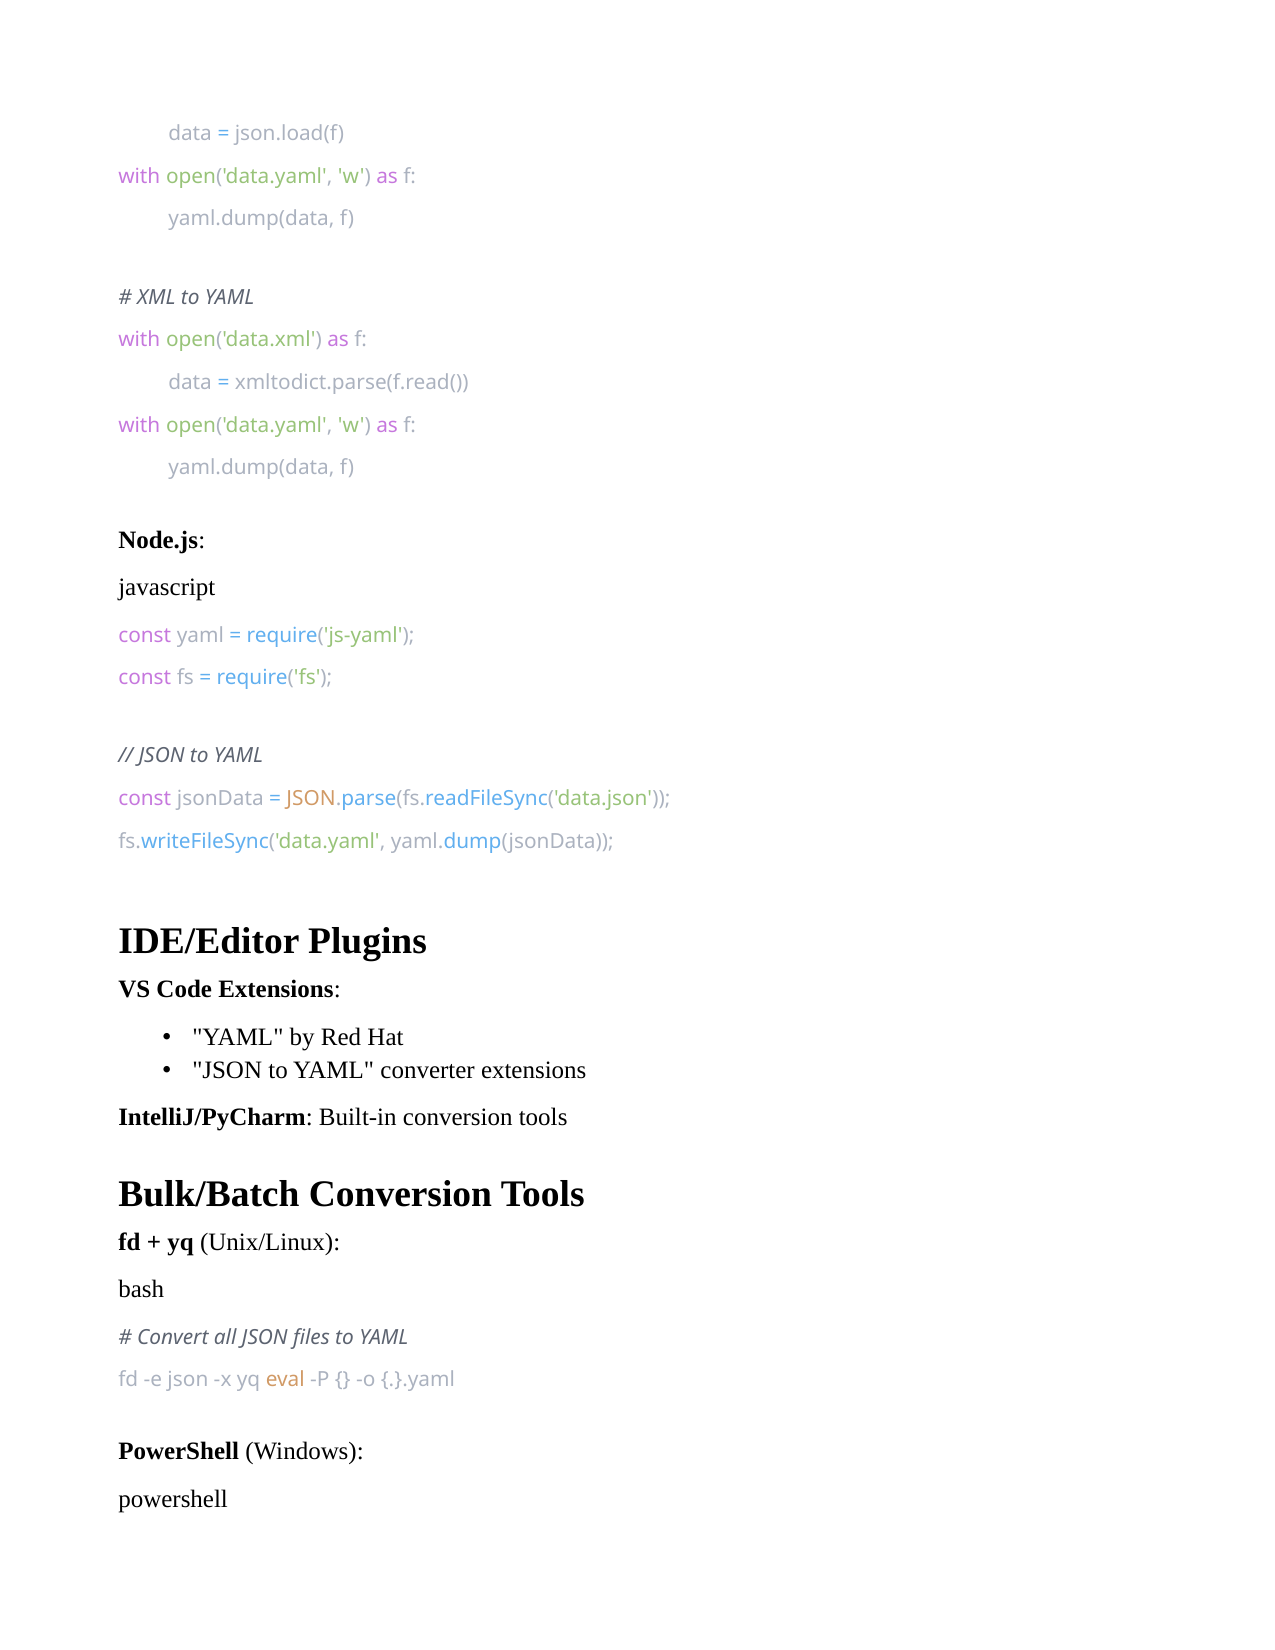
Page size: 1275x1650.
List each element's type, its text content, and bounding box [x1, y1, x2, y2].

text yaml.dump(data, f) [118, 452, 1157, 481]
text Node.js: [118, 525, 1157, 553]
list "JSON to YAML" converter extensions [162, 1055, 1157, 1084]
list "YAML" by Red Hat [162, 1022, 1157, 1051]
text # XML to YAML [118, 282, 1157, 310]
text // JSON to YAML [118, 741, 1157, 769]
text const yaml = require('js-yaml'); [118, 620, 1157, 648]
text data = json.load(f) [118, 118, 1157, 147]
text fd -e json -x yq eval -P {} -o {.}.yaml [118, 1364, 1157, 1393]
text # Convert all JSON files to YAML [118, 1322, 1157, 1350]
text with open('data.yaml', 'w') as f: [118, 410, 1157, 438]
text bash [118, 1274, 1157, 1303]
subtitle Bulk/Batch Conversion Tools [118, 1171, 1157, 1214]
text fs.writeFileSync('data.yaml', yaml.dump(jsonData)); [118, 826, 1157, 854]
text fd + yq (Unix/Linux): [118, 1227, 1157, 1255]
subtitle IDE/Editor Plugins [118, 919, 1157, 962]
text IntelliJ/PyCharm: Built-in conversion tools [118, 1102, 1157, 1131]
text powershell [118, 1484, 1157, 1513]
text with open('data.yaml', 'w') as f: [118, 161, 1157, 189]
text data = xmltodict.parse(f.read()) [118, 367, 1157, 396]
text javascript [118, 572, 1157, 601]
text with open('data.xml') as f: [118, 324, 1157, 353]
text PowerShell (Windows): [118, 1436, 1157, 1465]
text const fs = require('fs'); [118, 662, 1157, 691]
text const jsonData = JSON.parse(fs.readFileSync('data.json')); [118, 783, 1157, 812]
text VS Code Extensions: [118, 974, 1157, 1003]
text yaml.dump(data, f) [118, 203, 1157, 232]
